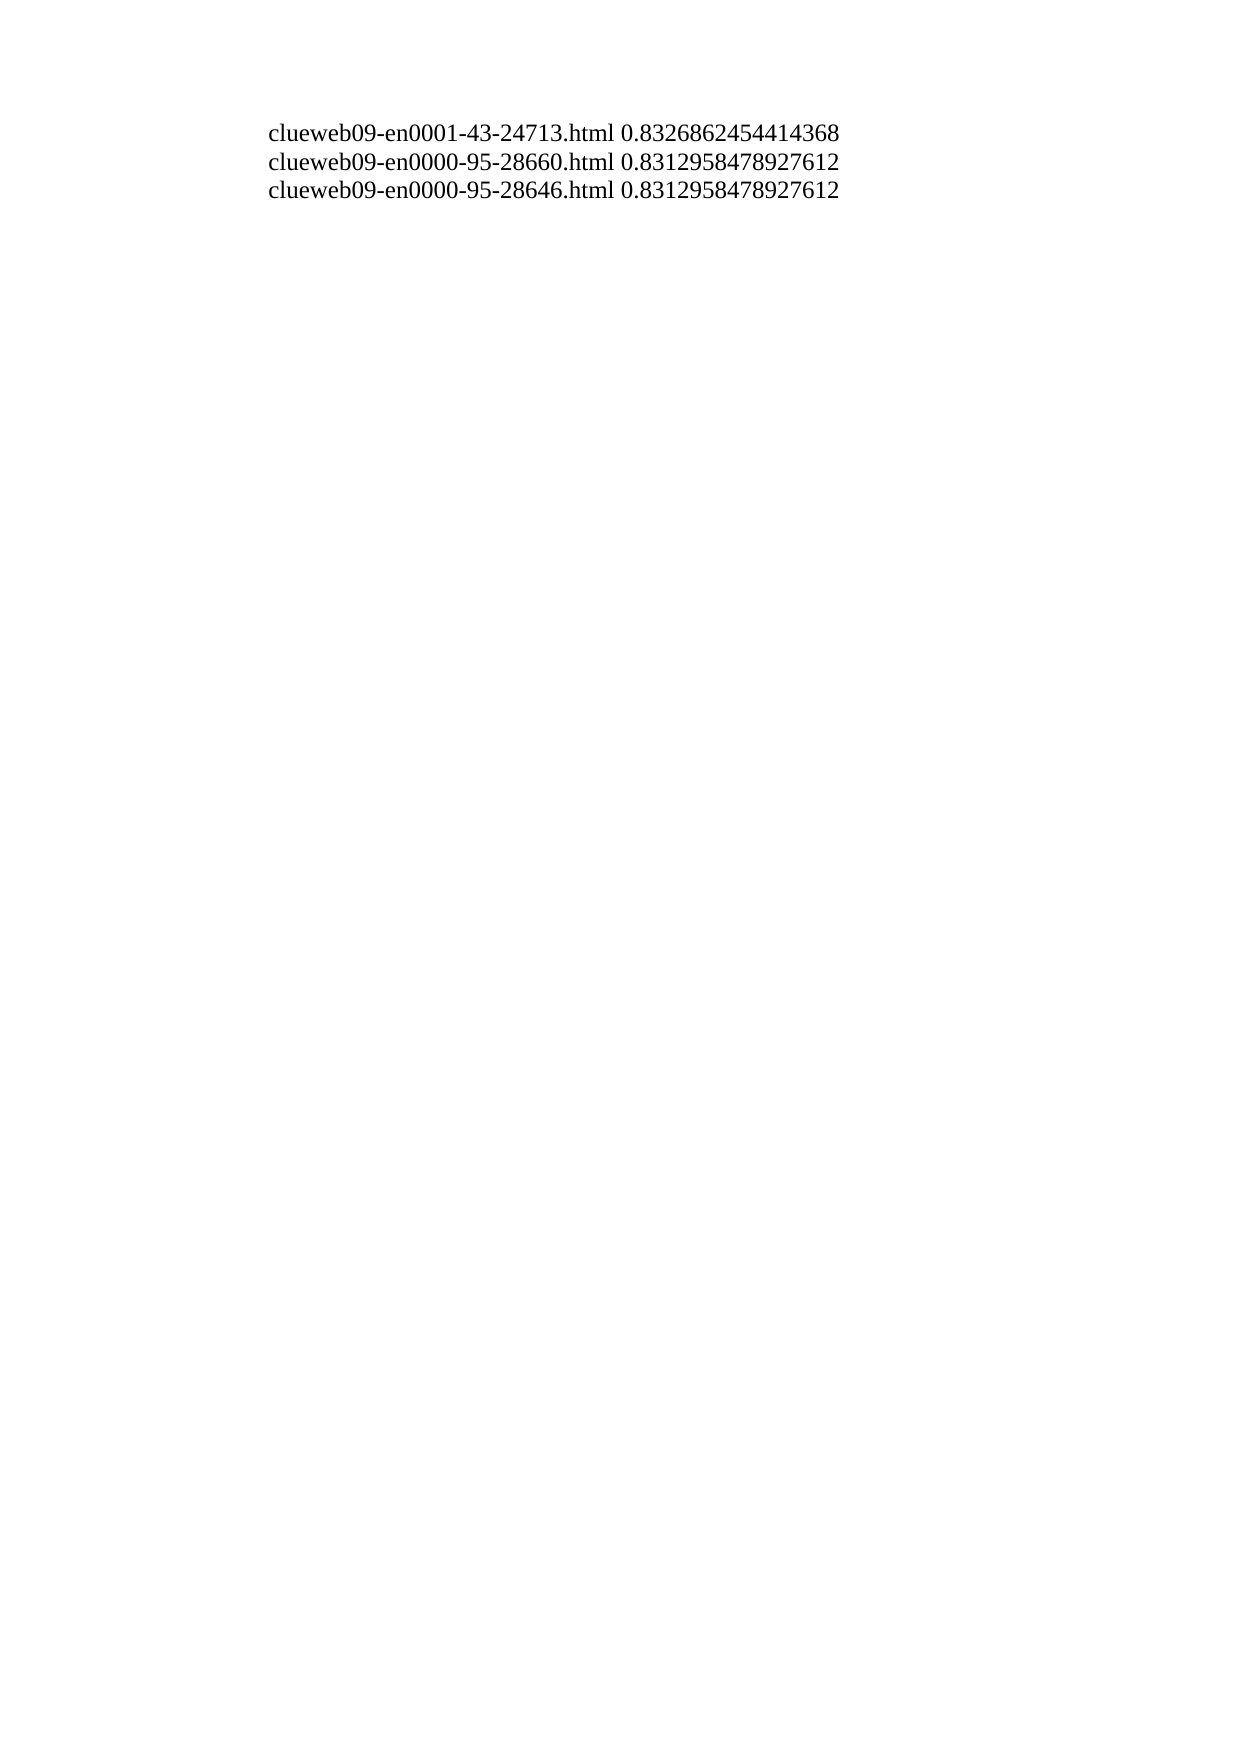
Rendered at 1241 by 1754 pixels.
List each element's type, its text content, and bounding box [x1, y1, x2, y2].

text clueweb09-en0000-95-28660.html 0.8312958478927612 [118, 147, 1122, 176]
text clueweb09-en0001-43-24713.html 0.8326862454414368 [118, 118, 1122, 147]
text clueweb09-en0000-95-28646.html 0.8312958478927612 [118, 176, 1122, 204]
